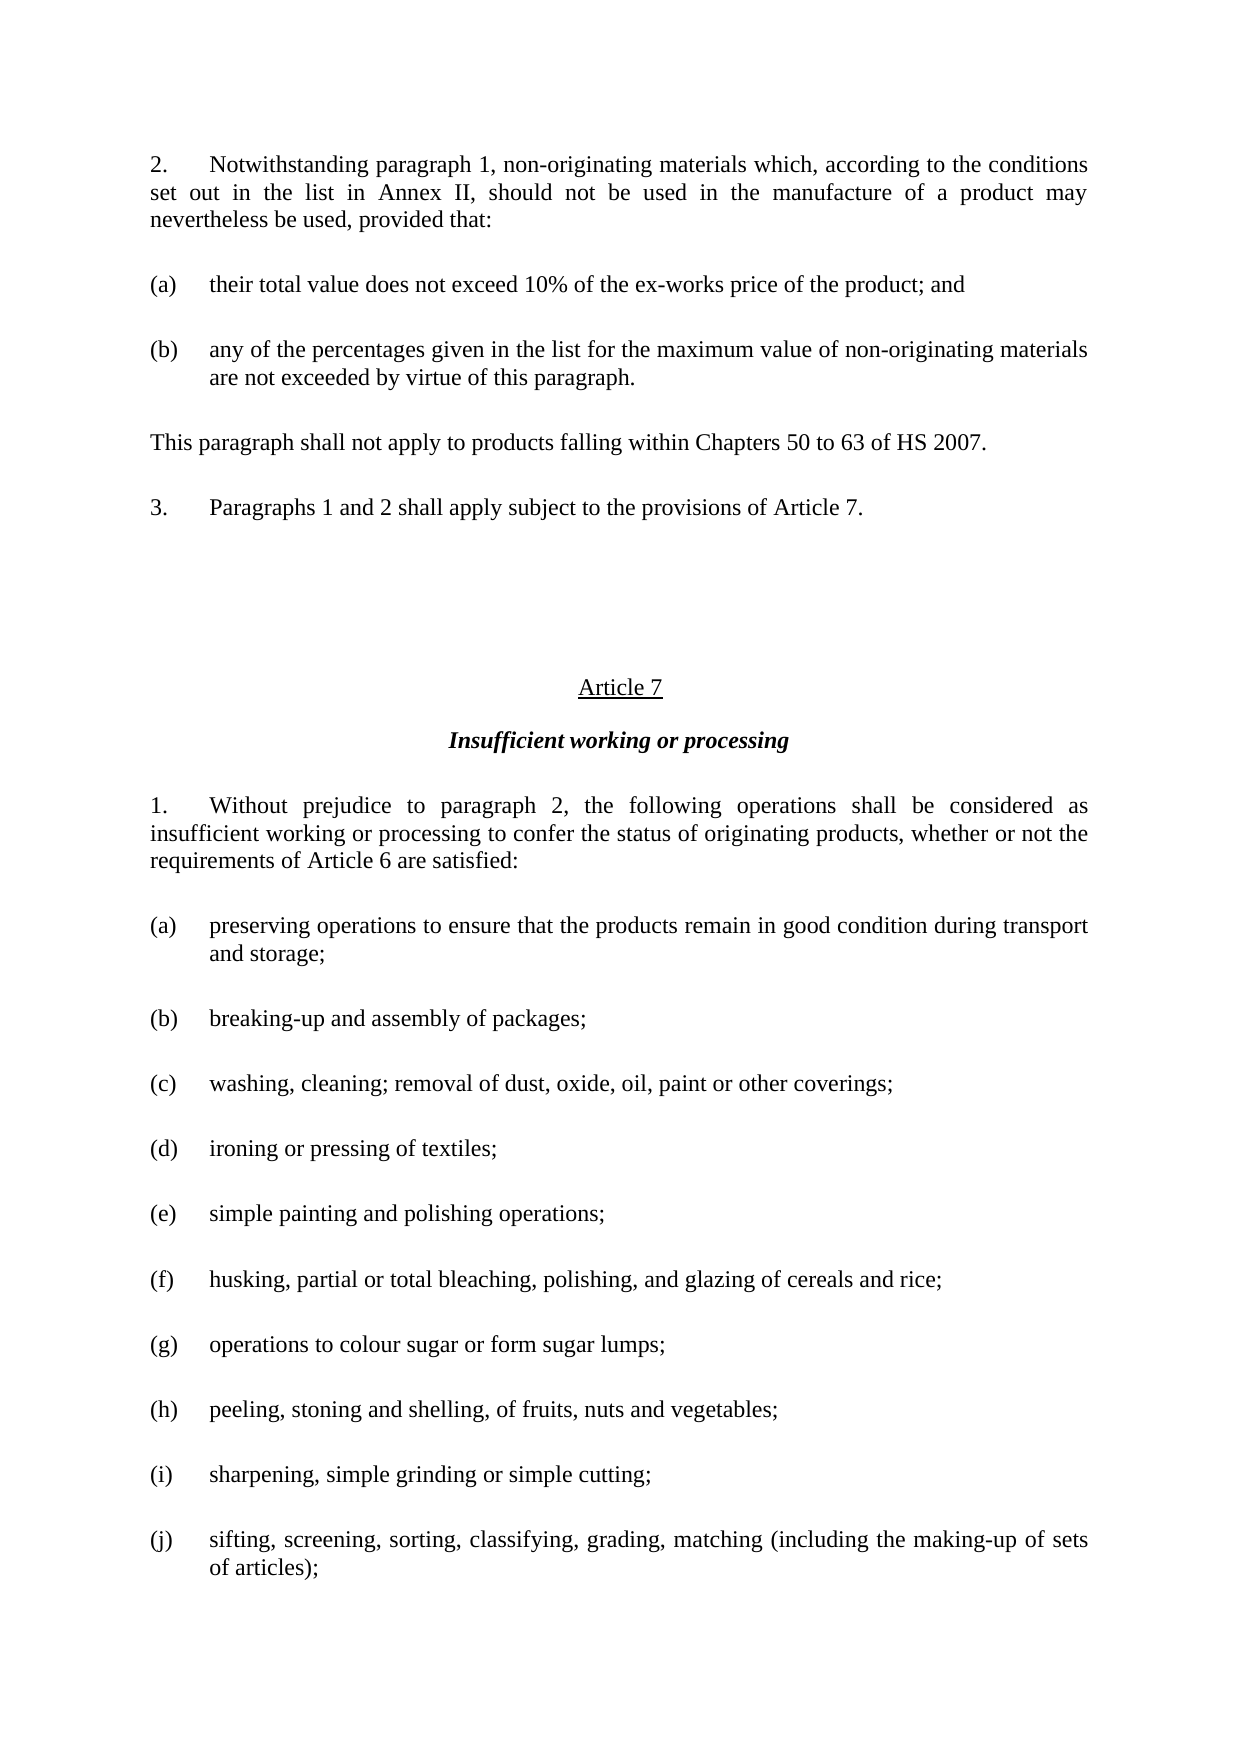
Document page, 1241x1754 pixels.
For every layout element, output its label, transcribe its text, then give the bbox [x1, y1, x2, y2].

list Paragraphs 1 and 2 shall apply subject to the provisions of Article 7. [150, 493, 1090, 521]
text Insufficient working or processing [150, 726, 1090, 754]
text This paragraph shall not apply to products falling within Chapters 50 to 63 of HS 2007. [150, 428, 1090, 456]
list simple painting and polishing operations; [150, 1199, 1090, 1227]
list preserving operations to ensure that the products remain in good condition during transport and storage; [150, 911, 1090, 967]
list sifting, screening, sorting, classifying, grading, matching (including the making-up of sets of articles); [150, 1525, 1090, 1580]
list breaking-up and assembly of packages; [150, 1004, 1090, 1032]
list ironing or pressing of textiles; [150, 1134, 1090, 1162]
list husking, partial or total bleaching, polishing, and glazing of cereals and rice; [150, 1264, 1090, 1292]
list washing, cleaning; removal of dust, oxide, oil, paint or other coverings; [150, 1069, 1090, 1097]
list their total value does not exceed 10% of the ex-works price of the product; and [150, 270, 1090, 298]
list operations to colour sugar or form sugar lumps; [150, 1330, 1090, 1357]
list sharpening, simple grinding or simple cutting; [150, 1460, 1090, 1487]
list Without prejudice to paragraph 2, the following operations shall be considered as insufficient working or processing to confer the status of originating products, whether or not the requirements of Article 6 are satisfied: [150, 791, 1090, 874]
list peeling, stoning and shelling, of fruits, nuts and vegetables; [150, 1395, 1090, 1422]
list Notwithstanding paragraph 1, non-originating materials which, according to the conditions set out in the list in Annex II, should not be used in the manufacture of a product may nevertheless be used, provided that: [150, 150, 1090, 233]
text Article 7 [150, 673, 1090, 701]
list any of the percentages given in the list for the maximum value of non-originating materials are not exceeded by virtue of this paragraph. [150, 335, 1090, 391]
